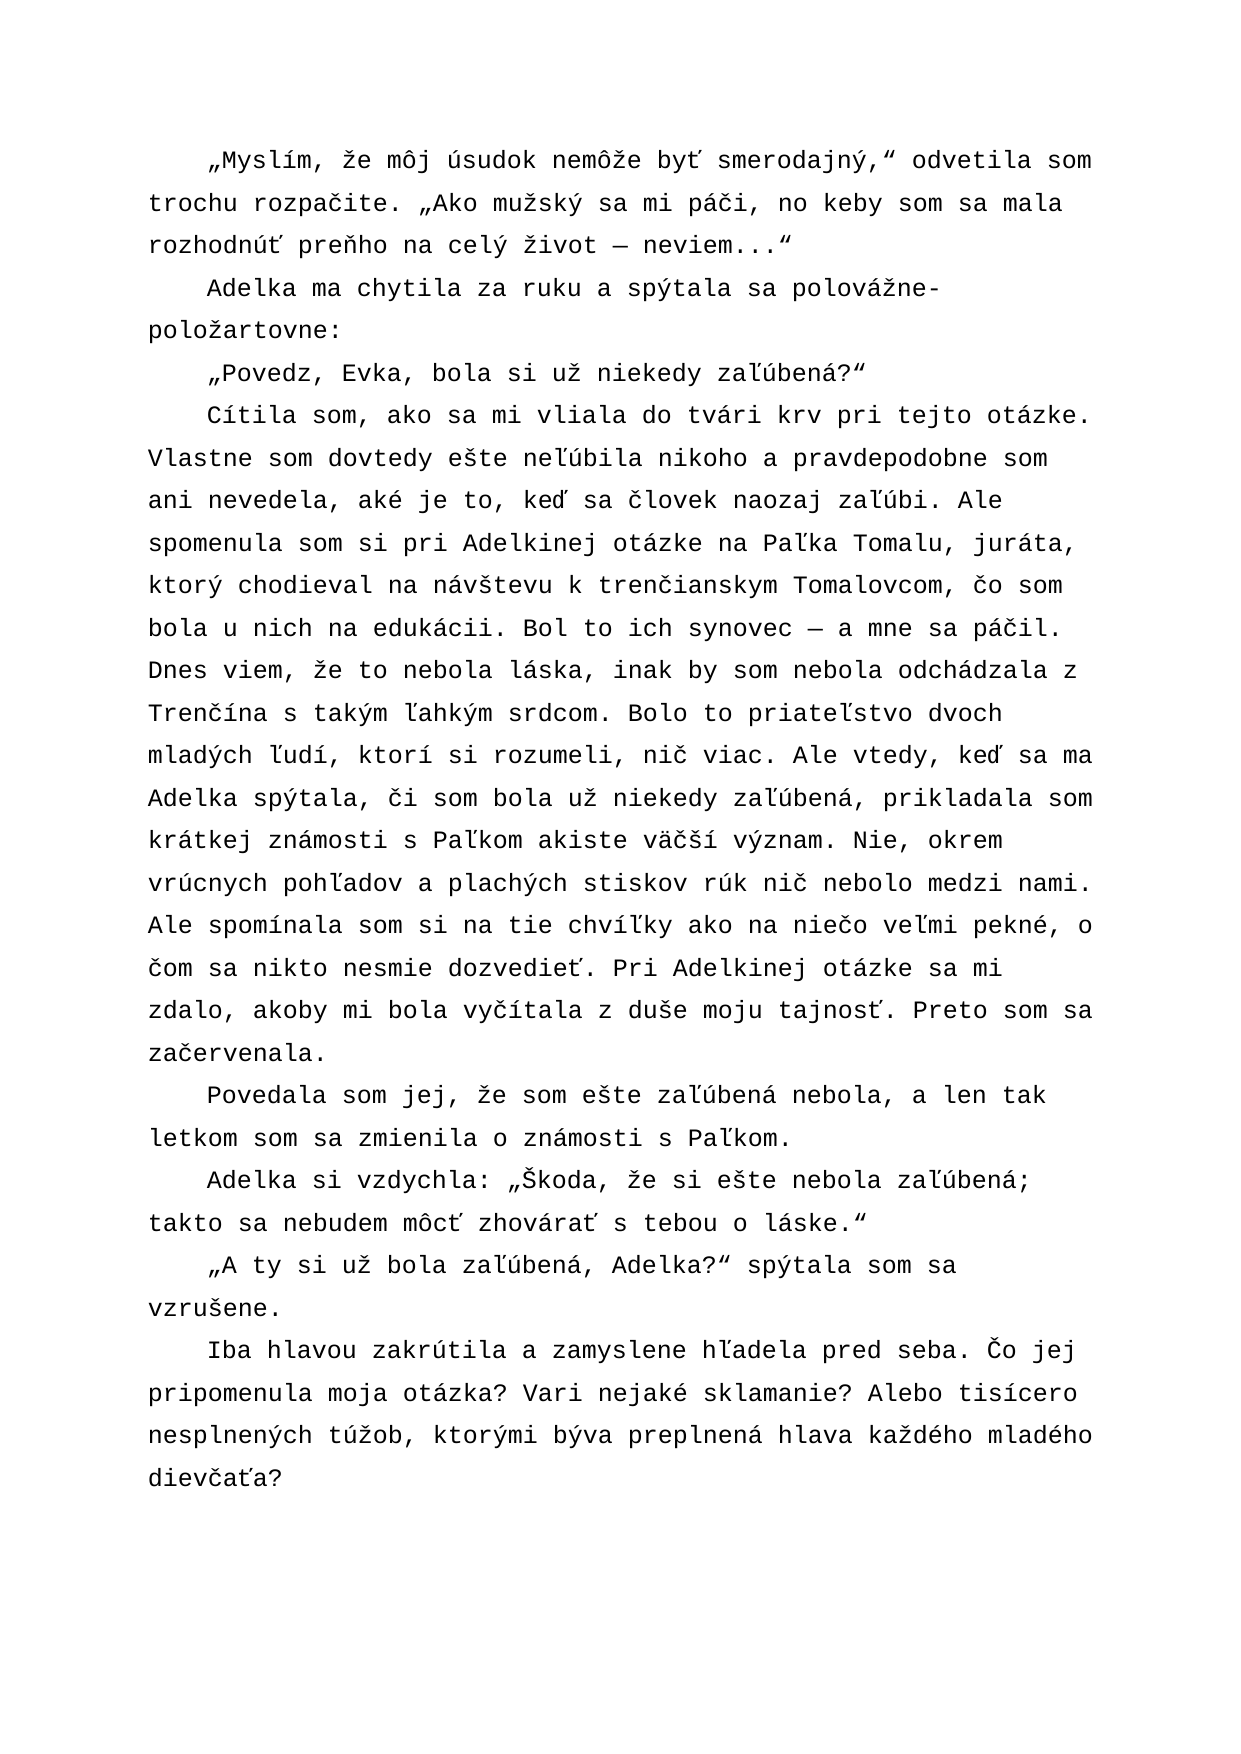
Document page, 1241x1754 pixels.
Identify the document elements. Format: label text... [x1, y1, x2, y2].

text Adelka ma chytila za ruku a spýtala sa polovážne-položartovne: [148, 275, 1093, 346]
text „A ty si už bola zaľúbená, Adelka?“ spýtala som sa vzrušene. [148, 1253, 1093, 1323]
text Adelka si vzdychla: „Škoda, že si ešte nebola zaľúbená; takto sa nebudem môcť zhovárať s tebou o láske.“ [148, 1168, 1093, 1238]
text Iba hlavou zakrútila a zamyslene hľadela pred seba. Čo jej pripomenula moja otázka? Vari nejaké sklamanie? Alebo tisícero nesplnených túžob, ktorými býva preplnená hlava každého mladého dievčaťa? [148, 1338, 1093, 1493]
text „Povedz, Evka, bola si už niekedy zaľúbená?“ [148, 360, 1093, 388]
text Povedala som jej, že som ešte zaľúbená nebola, a len tak letkom som sa zmienila o známosti s Paľkom. [148, 1083, 1093, 1153]
text Cítila som, ako sa mi vliala do tvári krv pri tejto otázke. Vlastne som dovtedy ešte neľúbila nikoho a pravdepodobne som ani nevedela, aké je to, keď sa človek naozaj zaľúbi. Ale spomenula som si pri Adelkinej otázke na Paľka Tomalu, juráta, ktorý chodieval na návštevu k trenčianskym Tomalovcom, čo som bola u nich na edukácii. Bol to ich synovec — a mne sa páčil. Dnes viem, že to nebola láska, inak by som nebola odchádzala z Trenčína s takým ľahkým srdcom. Bolo to priateľstvo dvoch mladých ľudí, ktorí si rozumeli, nič viac. Ale vtedy, keď sa ma Adelka spýtala, či som bola už niekedy zaľúbená, prikladala som krátkej známosti s Paľkom akiste väčší význam. Nie, okrem vrúcnych pohľadov a plachých stiskov rúk nič nebolo medzi nami. Ale spomínala som si na tie chvíľky ako na niečo veľmi pekné, o čom sa nikto nesmie dozvedieť. Pri Adelkinej otázke sa mi zdalo, akoby mi bola vyčítala z duše moju tajnosť. Preto som sa začervenala. [148, 403, 1093, 1068]
text „Myslím, že môj úsudok nemôže byť smerodajný,“ odvetila som trochu rozpačite. „Ako mužský sa mi páči, no keby som sa mala rozhodnúť preňho na celý život — neviem...“ [148, 148, 1093, 261]
